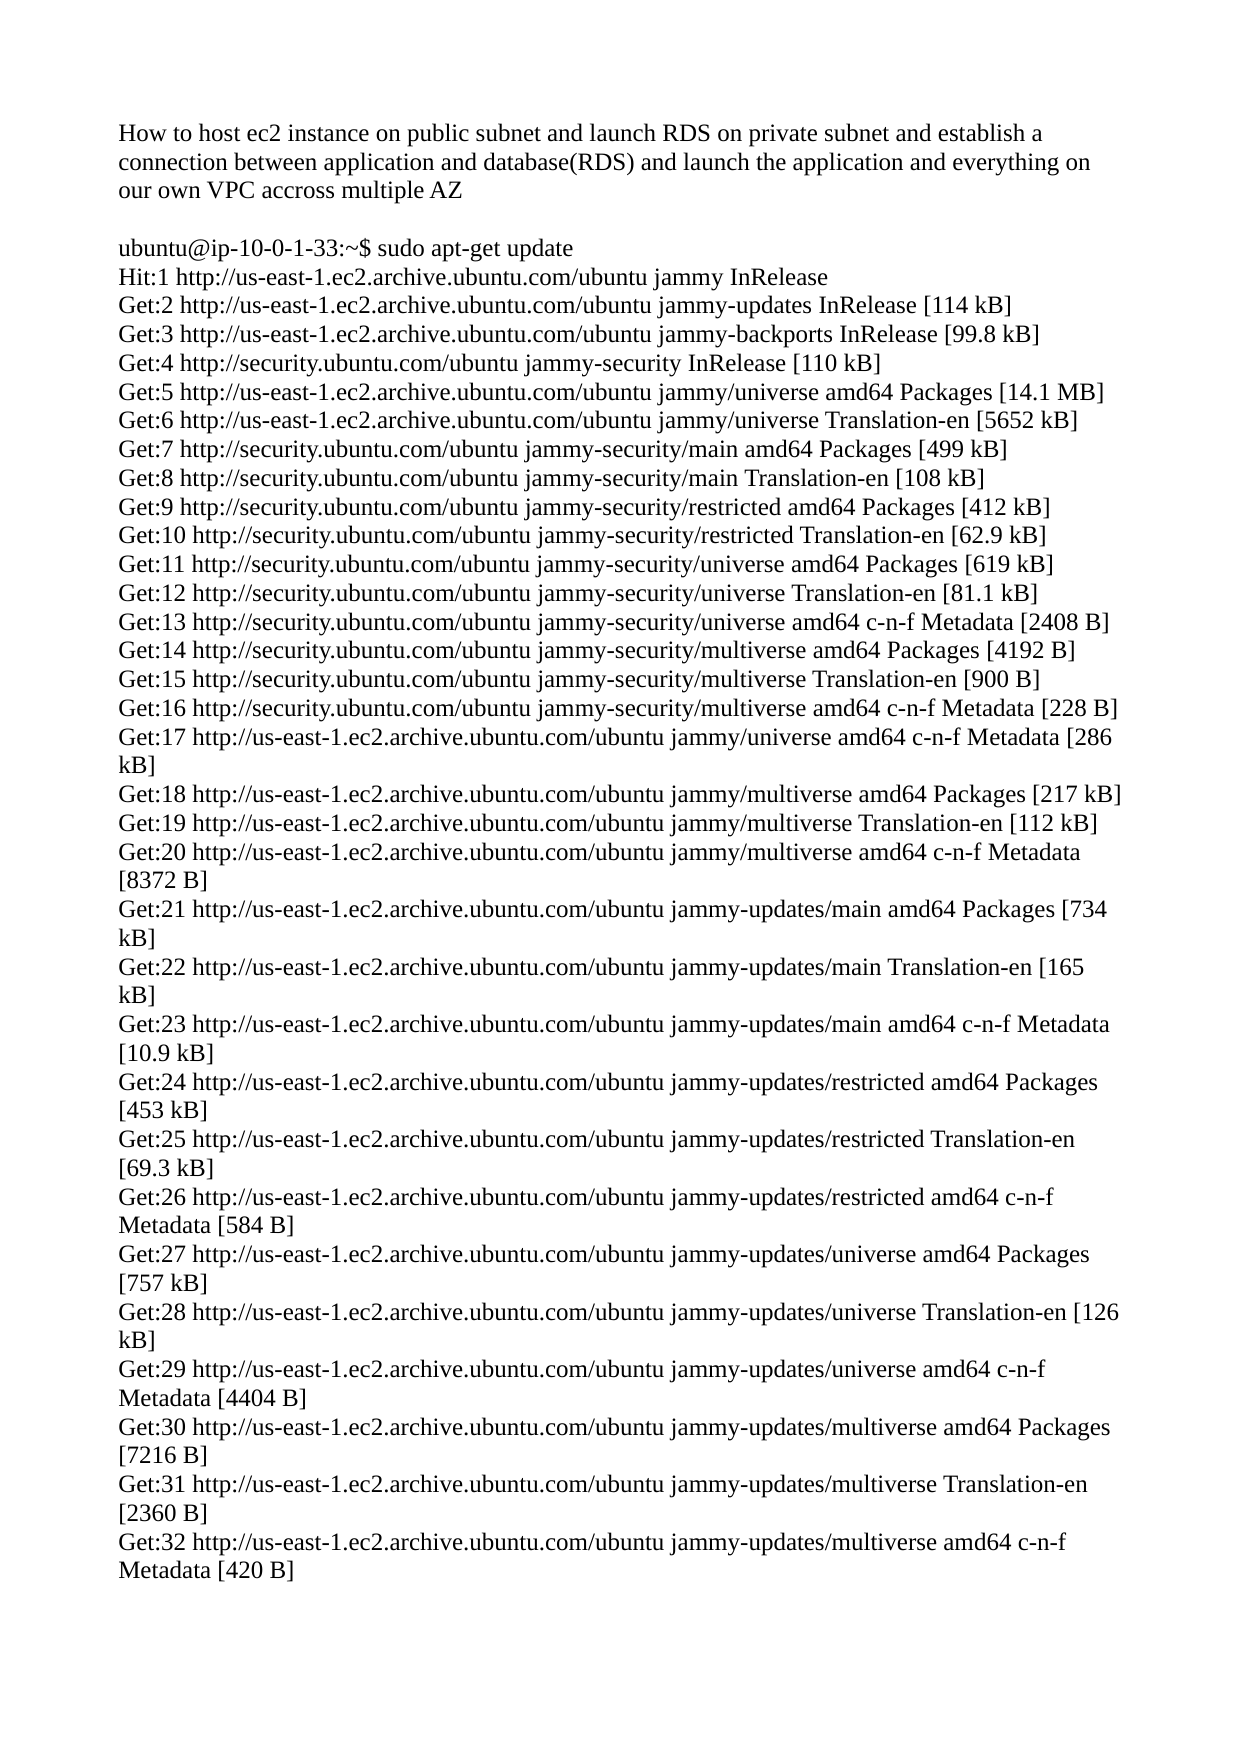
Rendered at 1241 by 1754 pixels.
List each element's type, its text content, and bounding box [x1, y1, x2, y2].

text Get:22 http://us-east-1.ec2.archive.ubuntu.com/ubuntu jammy-updates/main Translation-en [165 kB] [118, 952, 1122, 1009]
text ubuntu@ip-10-0-1-33:~$ sudo apt-get update [118, 233, 1122, 262]
text Get:6 http://us-east-1.ec2.archive.ubuntu.com/ubuntu jammy/universe Translation-en [5652 kB] [118, 406, 1122, 434]
text Get:20 http://us-east-1.ec2.archive.ubuntu.com/ubuntu jammy/multiverse amd64 c-n-f Metadata [8372 B] [118, 837, 1122, 894]
text Get:19 http://us-east-1.ec2.archive.ubuntu.com/ubuntu jammy/multiverse Translation-en [112 kB] [118, 808, 1122, 837]
text Get:18 http://us-east-1.ec2.archive.ubuntu.com/ubuntu jammy/multiverse amd64 Packages [217 kB] [118, 779, 1122, 808]
text Get:23 http://us-east-1.ec2.archive.ubuntu.com/ubuntu jammy-updates/main amd64 c-n-f Metadata [10.9 kB] [118, 1009, 1122, 1067]
text Get:8 http://security.ubuntu.com/ubuntu jammy-security/main Translation-en [108 kB] [118, 463, 1122, 492]
text How to host ec2 instance on public subnet and launch RDS on private subnet and establish a connection between application and database(RDS) and launch the application and everything on our own VPC accross multiple AZ [118, 118, 1122, 204]
text Get:30 http://us-east-1.ec2.archive.ubuntu.com/ubuntu jammy-updates/multiverse amd64 Packages [7216 B] [118, 1412, 1122, 1469]
text Get:25 http://us-east-1.ec2.archive.ubuntu.com/ubuntu jammy-updates/restricted Translation-en [69.3 kB] [118, 1124, 1122, 1182]
text Get:28 http://us-east-1.ec2.archive.ubuntu.com/ubuntu jammy-updates/universe Translation-en [126 kB] [118, 1297, 1122, 1354]
text Get:32 http://us-east-1.ec2.archive.ubuntu.com/ubuntu jammy-updates/multiverse amd64 c-n-f Metadata [420 B] [118, 1527, 1122, 1584]
text Get:11 http://security.ubuntu.com/ubuntu jammy-security/universe amd64 Packages [619 kB] [118, 549, 1122, 578]
text Get:10 http://security.ubuntu.com/ubuntu jammy-security/restricted Translation-en [62.9 kB] [118, 521, 1122, 549]
text Get:27 http://us-east-1.ec2.archive.ubuntu.com/ubuntu jammy-updates/universe amd64 Packages [757 kB] [118, 1239, 1122, 1297]
text Get:17 http://us-east-1.ec2.archive.ubuntu.com/ubuntu jammy/universe amd64 c-n-f Metadata [286 kB] [118, 722, 1122, 779]
text Get:29 http://us-east-1.ec2.archive.ubuntu.com/ubuntu jammy-updates/universe amd64 c-n-f Metadata [4404 B] [118, 1354, 1122, 1412]
text Hit:1 http://us-east-1.ec2.archive.ubuntu.com/ubuntu jammy InRelease [118, 262, 1122, 291]
text Get:7 http://security.ubuntu.com/ubuntu jammy-security/main amd64 Packages [499 kB] [118, 434, 1122, 463]
text Get:15 http://security.ubuntu.com/ubuntu jammy-security/multiverse Translation-en [900 B] [118, 664, 1122, 693]
text Get:21 http://us-east-1.ec2.archive.ubuntu.com/ubuntu jammy-updates/main amd64 Packages [734 kB] [118, 894, 1122, 952]
text Get:5 http://us-east-1.ec2.archive.ubuntu.com/ubuntu jammy/universe amd64 Packages [14.1 MB] [118, 377, 1122, 406]
text Get:9 http://security.ubuntu.com/ubuntu jammy-security/restricted amd64 Packages [412 kB] [118, 492, 1122, 521]
text Get:3 http://us-east-1.ec2.archive.ubuntu.com/ubuntu jammy-backports InRelease [99.8 kB] [118, 319, 1122, 348]
text Get:2 http://us-east-1.ec2.archive.ubuntu.com/ubuntu jammy-updates InRelease [114 kB] [118, 291, 1122, 319]
text Get:12 http://security.ubuntu.com/ubuntu jammy-security/universe Translation-en [81.1 kB] [118, 578, 1122, 607]
text Get:14 http://security.ubuntu.com/ubuntu jammy-security/multiverse amd64 Packages [4192 B] [118, 636, 1122, 664]
text Get:13 http://security.ubuntu.com/ubuntu jammy-security/universe amd64 c-n-f Metadata [2408 B] [118, 607, 1122, 636]
text Get:24 http://us-east-1.ec2.archive.ubuntu.com/ubuntu jammy-updates/restricted amd64 Packages [453 kB] [118, 1067, 1122, 1124]
text Get:31 http://us-east-1.ec2.archive.ubuntu.com/ubuntu jammy-updates/multiverse Translation-en [2360 B] [118, 1469, 1122, 1527]
text Get:4 http://security.ubuntu.com/ubuntu jammy-security InRelease [110 kB] [118, 348, 1122, 377]
text Get:26 http://us-east-1.ec2.archive.ubuntu.com/ubuntu jammy-updates/restricted amd64 c-n-f Metadata [584 B] [118, 1182, 1122, 1239]
text Get:16 http://security.ubuntu.com/ubuntu jammy-security/multiverse amd64 c-n-f Metadata [228 B] [118, 693, 1122, 722]
